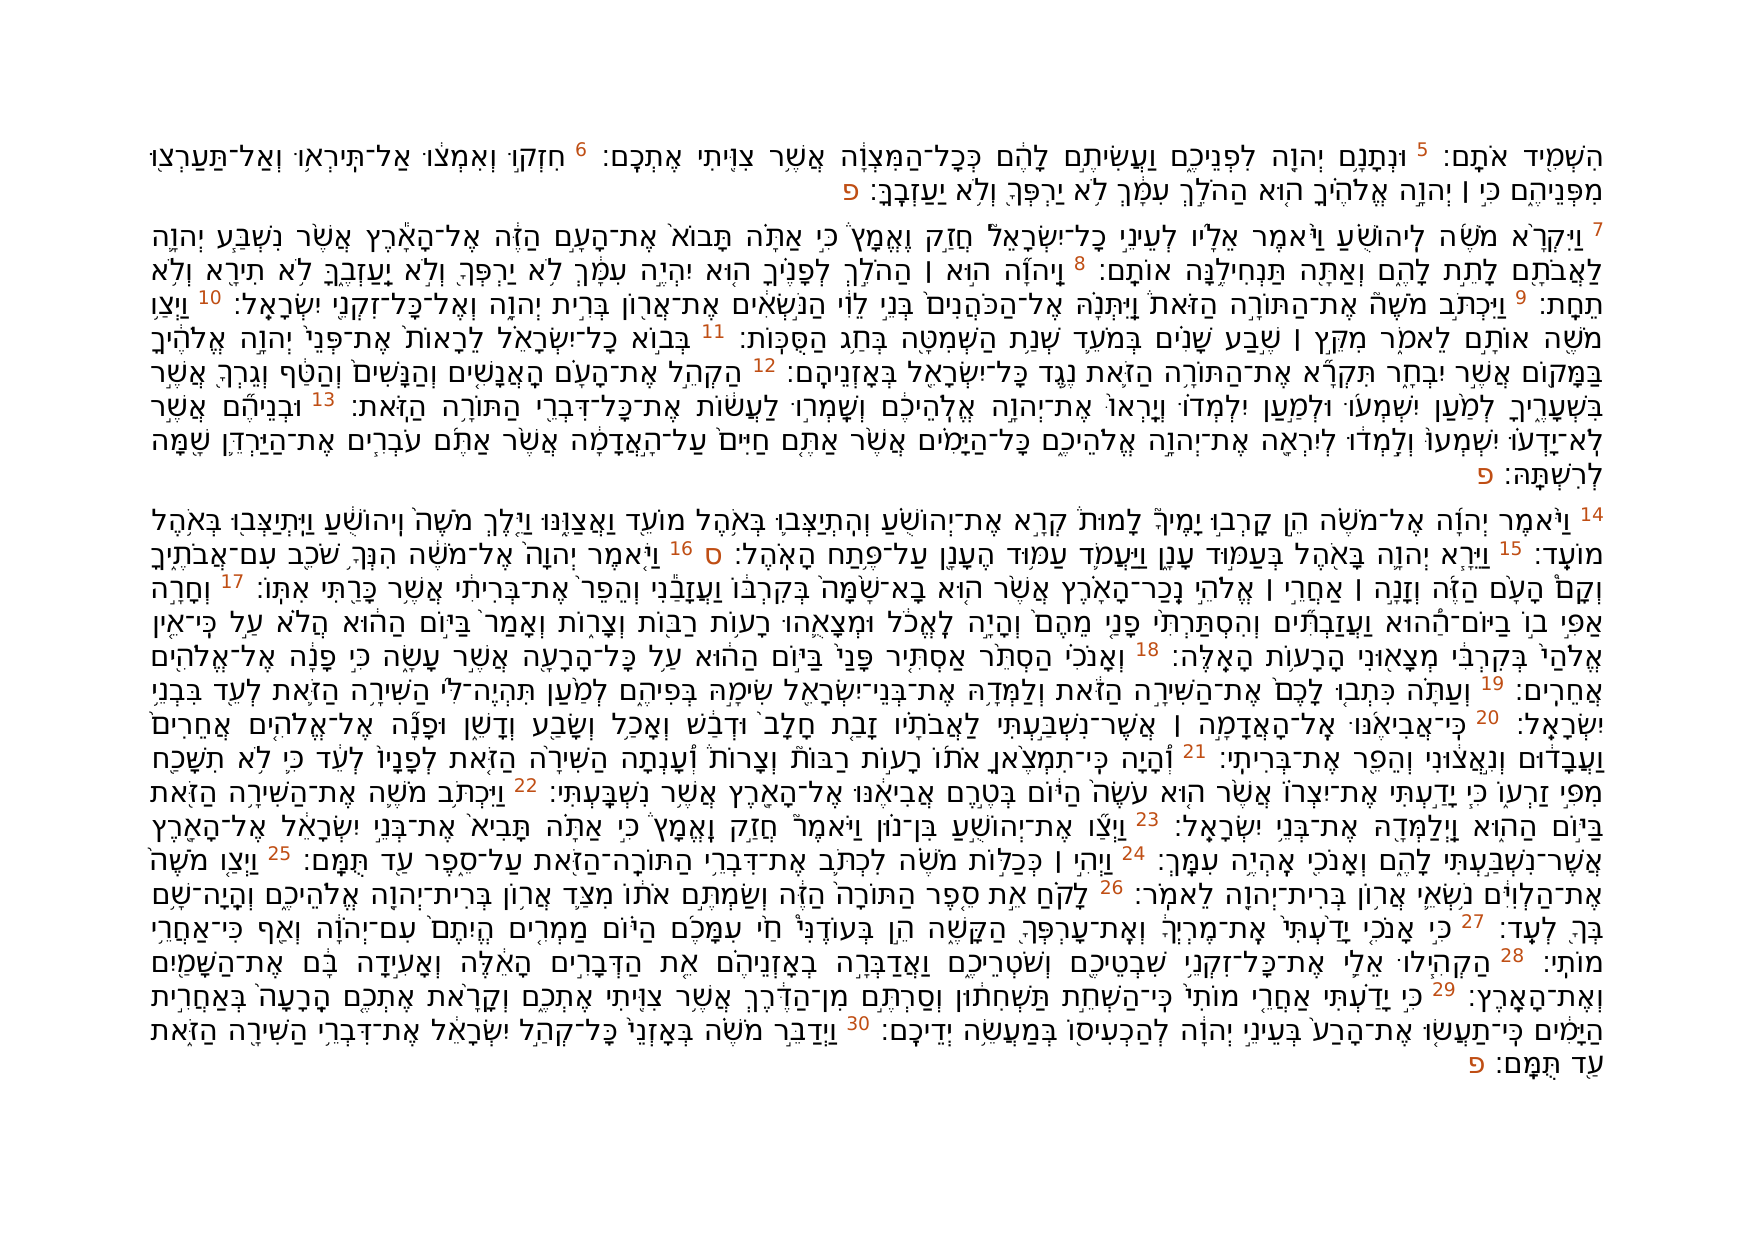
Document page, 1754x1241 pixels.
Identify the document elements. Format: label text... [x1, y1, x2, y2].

text 14 וַיֹּ֨אמֶר יְהוָ֜ה אֶל־מֹשֶׁ֗ה הֵ֣ן קָרְב֣וּ יָמֶיךָ֮ לָמוּת֒ קְרָ֣א אֶת־יְהוֹשֻׁ֗עַ וְהִֽתְיַצְּב֛וּ בְּאֹ֥הֶל מוֹעֵ֖ד וַאֲצַוֶּ֑נּוּ וַיֵּ֤לֶךְ מֹשֶׁה֙ וִֽיהוֹשֻׁ֔עַ וַיִּֽתְיַצְּב֖וּ בְּאֹ֥הֶל מוֹעֵֽד׃ ‬‬‬15 וַיֵּרָ֧א יְהוָ֛ה בָּאֹ֖הֶל בְּעַמּ֣וּד עָנָ֑ן וַיַּעֲמֹ֛ד עַמּ֥וּד הֶעָנָ֖ן עַל־פֶּ֥תַח הָאֹֽהֶל׃ ס ‬‬‬16 וַיֹּ֤אמֶר יְהוָה֙ אֶל־מֹשֶׁ֔ה הִנְּךָ֥ שֹׁכֵ֖ב עִם־אֲבֹתֶ֑יךָ וְקָם֩ הָעָ֨ם הַזֶּ֜ה וְזָנָ֣ה ׀ אַחֲרֵ֣י ׀ אֱלֹהֵ֣י נֵֽכַר־הָאָ֗רֶץ אֲשֶׁ֨ר ה֤וּא בָא־שָׁ֙מָּה֙ בְּקִרְבּ֔וֹ וַעֲזָבַ֕נִי וְהֵפֵר֙ אֶת־בְּרִיתִ֔י אֲשֶׁ֥ר כָּרַ֖תִּי אִתּֽוֹ׃ ‬‬‬17 וְחָרָ֣ה אַפִּ֣י ב֣וֹ בַיּוֹם־הַ֠הוּא וַעֲזַבְתִּ֞ים וְהִסְתַּרְתִּ֨י פָנַ֤י מֵהֶם֙ וְהָיָ֣ה לֶֽאֱכֹ֔ל וּמְצָאֻ֛הוּ רָע֥וֹת רַבּ֖וֹת וְצָר֑וֹת וְאָמַר֙ בַּיּ֣וֹם הַה֔וּא הֲלֹ֗א עַ֣ל כִּֽי־אֵ֤ין אֱלֹהַי֙ בְּקִרְבִּ֔י מְצָא֖וּנִי הָרָע֥וֹת הָאֵֽלֶּה׃ ‬‬‬18 וְאָנֹכִ֗י הַסְתֵּ֨ר אַסְתִּ֤יר פָּנַי֙ בַּיּ֣וֹם הַה֔וּא עַ֥ל כָּל־הָרָעָ֖ה אֲשֶׁ֣ר עָשָׂ֑ה כִּ֣י פָנָ֔ה אֶל־אֱלֹהִ֖ים אֲחֵרִֽים׃ ‬‬‬19 וְעַתָּ֗ה כִּתְב֤וּ לָכֶם֙ אֶת־הַשִּׁירָ֣ה הַזֹּ֔את וְלַמְּדָ֥הּ אֶת־בְּנֵי־יִשְׂרָאֵ֖ל שִׂימָ֣הּ בְּפִיהֶ֑ם לְמַ֨עַן תִּהְיֶה־לִּ֜י הַשִּׁירָ֥ה הַזֹּ֛את לְעֵ֖ד בִּבְנֵ֥י יִשְׂרָאֵֽל׃ ‬‬‬20 כִּֽי־אֲבִיאֶ֜נּוּ אֶֽל־הָאֲדָמָ֣ה ׀ אֲשֶׁר־נִשְׁבַּ֣עְתִּי לַאֲבֹתָ֗יו זָבַ֤ת חָלָב֙ וּדְבַ֔שׁ וְאָכַ֥ל וְשָׂבַ֖ע וְדָשֵׁ֑ן וּפָנָ֞ה אֶל־אֱלֹהִ֤ים אֲחֵרִים֙ וַעֲבָד֔וּם וְנִ֣אֲצ֔וּנִי וְהֵפֵ֖ר אֶת־בְּרִיתִֽי׃ ‬‬‬‬21 וְ֠הָיָה כִּֽי־תִמְצֶ֨אןָ אֹת֜וֹ רָע֣וֹת רַבּוֹת֮ וְצָרוֹת֒ וְ֠עָנְתָה הַשִּׁירָ֨ה הַזֹּ֤את לְפָנָיו֙ לְעֵ֔ד כִּ֛י לֹ֥א תִשָּׁכַ֖ח מִפִּ֣י זַרְע֑וֹ כִּ֧י יָדַ֣עְתִּי אֶת־יִצְר֗וֹ אֲשֶׁ֨ר ה֤וּא עֹשֶׂה֙ הַיּ֔וֹם בְּטֶ֣רֶם אֲבִיאֶ֔נּוּ אֶל־הָאָ֖רֶץ אֲשֶׁ֥ר נִשְׁבָּֽעְתִּי׃ ‬‬‬22 וַיִּכְתֹּ֥ב מֹשֶׁ֛ה אֶת־הַשִּׁירָ֥ה הַזֹּ֖את בַּיּ֣וֹם הַה֑וּא וַֽיְלַמְּדָ֖הּ אֶת־בְּנֵ֥י יִשְׂרָאֵֽל׃ ‬‬‬23 וַיְצַ֞ו אֶת־יְהוֹשֻׁ֣עַ בִּן־נ֗וּן וַיֹּאמֶר֮ חֲזַ֣ק וֶֽאֱמָץ֒ כִּ֣י אַתָּ֗ה תָּבִיא֙ אֶת־בְּנֵ֣י יִשְׂרָאֵ֔ל אֶל־הָאָ֖רֶץ אֲשֶׁר־נִשְׁבַּ֣עְתִּי לָהֶ֑ם וְאָנֹכִ֖י אֶֽהְיֶ֥ה עִמָּֽךְ׃ ‬‬‬24 וַיְהִ֣י ׀ כְּכַלּ֣וֹת מֹשֶׁ֗ה לִכְתֹּ֛ב אֶת־דִּבְרֵ֥י הַתּוֹרָֽה־הַזֹּ֖את עַל־סֵ֑פֶר עַ֖ד תֻּמָּֽם׃ ‬‬‬25 וַיְצַ֤ו מֹשֶׁה֙ אֶת־הַלְוִיִּ֔ם נֹ֥שְׂאֵ֛י אֲר֥וֹן בְּרִית־יְהוָ֖ה לֵאמֹֽר׃ ‬‬‬26 לָקֹ֗חַ אֵ֣ת סֵ֤פֶר הַתּוֹרָה֙ הַזֶּ֔ה וְשַׂמְתֶּ֣ם אֹת֔וֹ מִצַּ֛ד אֲר֥וֹן בְּרִית־יְהוָ֖ה אֱלֹהֵיכֶ֑ם וְהָֽיָה־שָׁ֥ם בְּךָ֖ לְעֵֽד׃ ‬‬‬27 כִּ֣י אָנֹכִ֤י יָדַ֙עְתִּי֙ אֶֽת־מֶרְיְךָ֔ וְאֶֽת־עָרְפְּךָ֖ הַקָּשֶׁ֑ה הֵ֣ן בְּעוֹדֶנִּי֩ חַ֨י עִמָּכֶ֜ם הַיּ֗וֹם מַמְרִ֤ים הֱיִתֶם֙ עִם־יְהֹוָ֔ה וְאַ֖ף כִּי־אַחֲרֵ֥י מוֹתִֽי׃ ‬‬‬28 הַקְהִ֧ילוּ אֵלַ֛י אֶת־כָּל־זִקְנֵ֥י שִׁבְטֵיכֶ֖ם וְשֹׁטְרֵיכֶ֑ם וַאֲדַבְּרָ֣ה בְאָזְנֵיהֶ֗ם אֵ֚ת הַדְּבָרִ֣ים הָאֵ֔לֶּה וְאָעִ֣ידָה בָּ֔ם אֶת־הַשָּׁמַ֖יִם וְאֶת־הָאָֽרֶץ׃ ‬‬‬29 כִּ֣י יָדַ֗עְתִּי אַחֲרֵ֤י מוֹתִי֙ כִּֽי־הַשְׁחֵ֣ת תַּשְׁחִת֔וּן וְסַרְתֶּ֣ם מִן־הַדֶּ֔רֶךְ אֲשֶׁ֥ר צִוִּ֖יתִי אֶתְכֶ֑ם וְקָרָ֨את אֶתְכֶ֤ם הֽ͏ָרָעָה֙ בְּאַחֲרִ֣ית הַיָּמִ֔ים כִּֽי־תַעֲשׂ֤וּ אֶת־הָרַע֙ בְּעֵינֵ֣י יְהוָ֔ה לְהַכְעִיס֖וֹ בְּמַעֲשֵׂ֥ה יְדֵיכֶֽם׃ ‬‬‬30 וַיְדַבֵּ֣ר מֹשֶׁ֗ה בְּאָזְנֵי֙ כָּל־קְהַ֣ל יִשְׂרָאֵ֔ל אֶת־דִּבְרֵ֥י הַשִּׁירָ֖ה הַזֹּ֑את עַ֖ד תֻּמָּֽם׃ פ ‬‬‬‬‬‬‬‬‬‬‬‬‬‬‬‬‬‬‬‬ [150, 503, 1604, 1081]
text הִשְׁמִ֖יד אֹתָֽם׃ ‬‬‬5 וּנְתָנָ֥ם יְהוָ֖ה לִפְנֵיכֶ֑ם וַעֲשִׂיתֶ֣ם לָהֶ֔ם כְּכָל־הַמִּצְוָ֔ה אֲשֶׁ֥ר צִוִּ֖יתִי אֶתְכֶֽם׃ ‬‬‬6 חִזְק֣וּ וְאִמְצ֔וּ אַל־תִּֽירְא֥וּ וְאַל־תַּעַרְצ֖וּ מִפְּנֵיהֶ֑ם כִּ֣י ׀ יְהוָ֣ה אֱלֹהֶ֗יךָ ה֚וּא הַהֹלֵ֣ךְ עִמָּ֔ךְ לֹ֥א יַרְפְּךָ֖ וְלֹ֥א יַעַזְבֶֽךָּ׃ פ ‬‬‬‬‬‬‬‬ [150, 139, 1604, 207]
text 7 וַיִּקְרָ֨א מֹשֶׁ֜ה לִֽיהוֹשֻׁ֗עַ וַיֹּ֨אמֶר אֵלָ֜יו לְעֵינֵ֣י כָל־יִשְׂרָאֵל֘ חֲזַ֣ק וֶאֱמָץ֒ כִּ֣י אַתָּ֗ה תָּבוֹא֙ אֶת־הָעָ֣ם הַזֶּ֔ה אֶל־הָאָ֕רֶץ אֲשֶׁ֨ר נִשְׁבַּ֧ע יְהוָ֛ה לַאֲבֹתָ֖ם לָתֵ֣ת לָהֶ֑ם וְאַתָּ֖ה תַּנְחִילֶ֥נָּה אוֹתָֽם׃ ‬‬‬8 וַֽיהוָ֞ה ה֣וּא ׀ הַהֹלֵ֣ךְ לְפָנֶ֗יךָ ה֚וּא יִהְיֶ֣ה עִמָּ֔ךְ לֹ֥א יַרְפְּךָ֖ וְלֹ֣א יַֽעַזְבֶ֑ךָּ לֹ֥א תִירָ֖א וְלֹ֥א תֵחָֽת׃ ‬‬‬9 וַיִּכְתֹּ֣ב מֹשֶׁה֮ אֶת־הַתּוֹרָ֣ה הַזֹּאת֒ וַֽיִּתְּנָ֗הּ אֶל־הַכֹּהֲנִים֙ בְּנֵ֣י לֵוִ֔י הַנֹּ֣שְׂאִ֔ים אֶת־אֲר֖וֹן בְּרִ֣ית יְהוָ֑ה וְאֶל־כָּל־זִקְנֵ֖י יִשְׂרָאֵֽל׃ ‬‬‬10 וַיְצַ֥ו מֹשֶׁ֖ה אוֹתָ֣ם לֵאמֹ֑ר מִקֵּ֣ץ ׀ שֶׁ֣בַע שָׁנִ֗ים בְּמֹעֵ֛ד שְׁנַ֥ת הַשְּׁמִטָּ֖ה בְּחַ֥ג הַסֻּכּֽוֹת׃ ‬‬‬11 בְּב֣וֹא כָל־יִשְׂרָאֵ֗ל לֵרָאוֹת֙ אֶת־פְּנֵי֙ יְהוָ֣ה אֱלֹהֶ֔יךָ בַּמָּק֖וֹם אֲשֶׁ֣ר יִבְחָ֑ר תִּקְרָ֞א אֶת־הַתּוֹרָ֥ה הַזֹּ֛את נֶ֥גֶד כָּל־יִשְׂרָאֵ֖ל בְּאָזְנֵיהֶֽם׃ ‬‬‬12 הַקְהֵ֣ל אֶת־הָעָ֗ם הָֽאֲנָשִׁ֤ים וְהַנָּשִׁים֙ וְהַטַּ֔ף וְגֵרְךָ֖ אֲשֶׁ֣ר בִּשְׁעָרֶ֑יךָ לְמַ֨עַן יִשְׁמְע֜וּ וּלְמַ֣עַן יִלְמְד֗וּ וְיָֽרְאוּ֙ אֶת־יְהוָ֣ה אֱלֹֽהֵיכֶ֔ם וְשָֽׁמְר֣וּ לַעֲשׂ֔וֹת אֶת־כָּל־דִּבְרֵ֖י הַתּוֹרָ֥ה הַזֹּֽאת׃ ‬‬‬13 וּבְנֵיהֶ֞ם אֲשֶׁ֣ר לֹֽא־יָדְע֗וּ יִשְׁמְעוּ֙ וְלָ֣מְד֔וּ לְיִרְאָ֖ה אֶת־יְהוָ֣ה אֱלֹהֵיכֶ֑ם כָּל־הַיָּמִ֗ים אֲשֶׁ֨ר אַתֶּ֤ם חַיִּים֙ עַל־הָ֣אֲדָמָ֔ה אֲשֶׁ֨ר אַתֶּ֜ם עֹבְרִ֧ים אֶת־הַיַּרְדֵּ֛ן שָׁ֖מָּה לְרִשְׁתָּֽהּ׃ פ ‬‬‬‬‬‬‬‬‬‬ [150, 219, 1604, 491]
